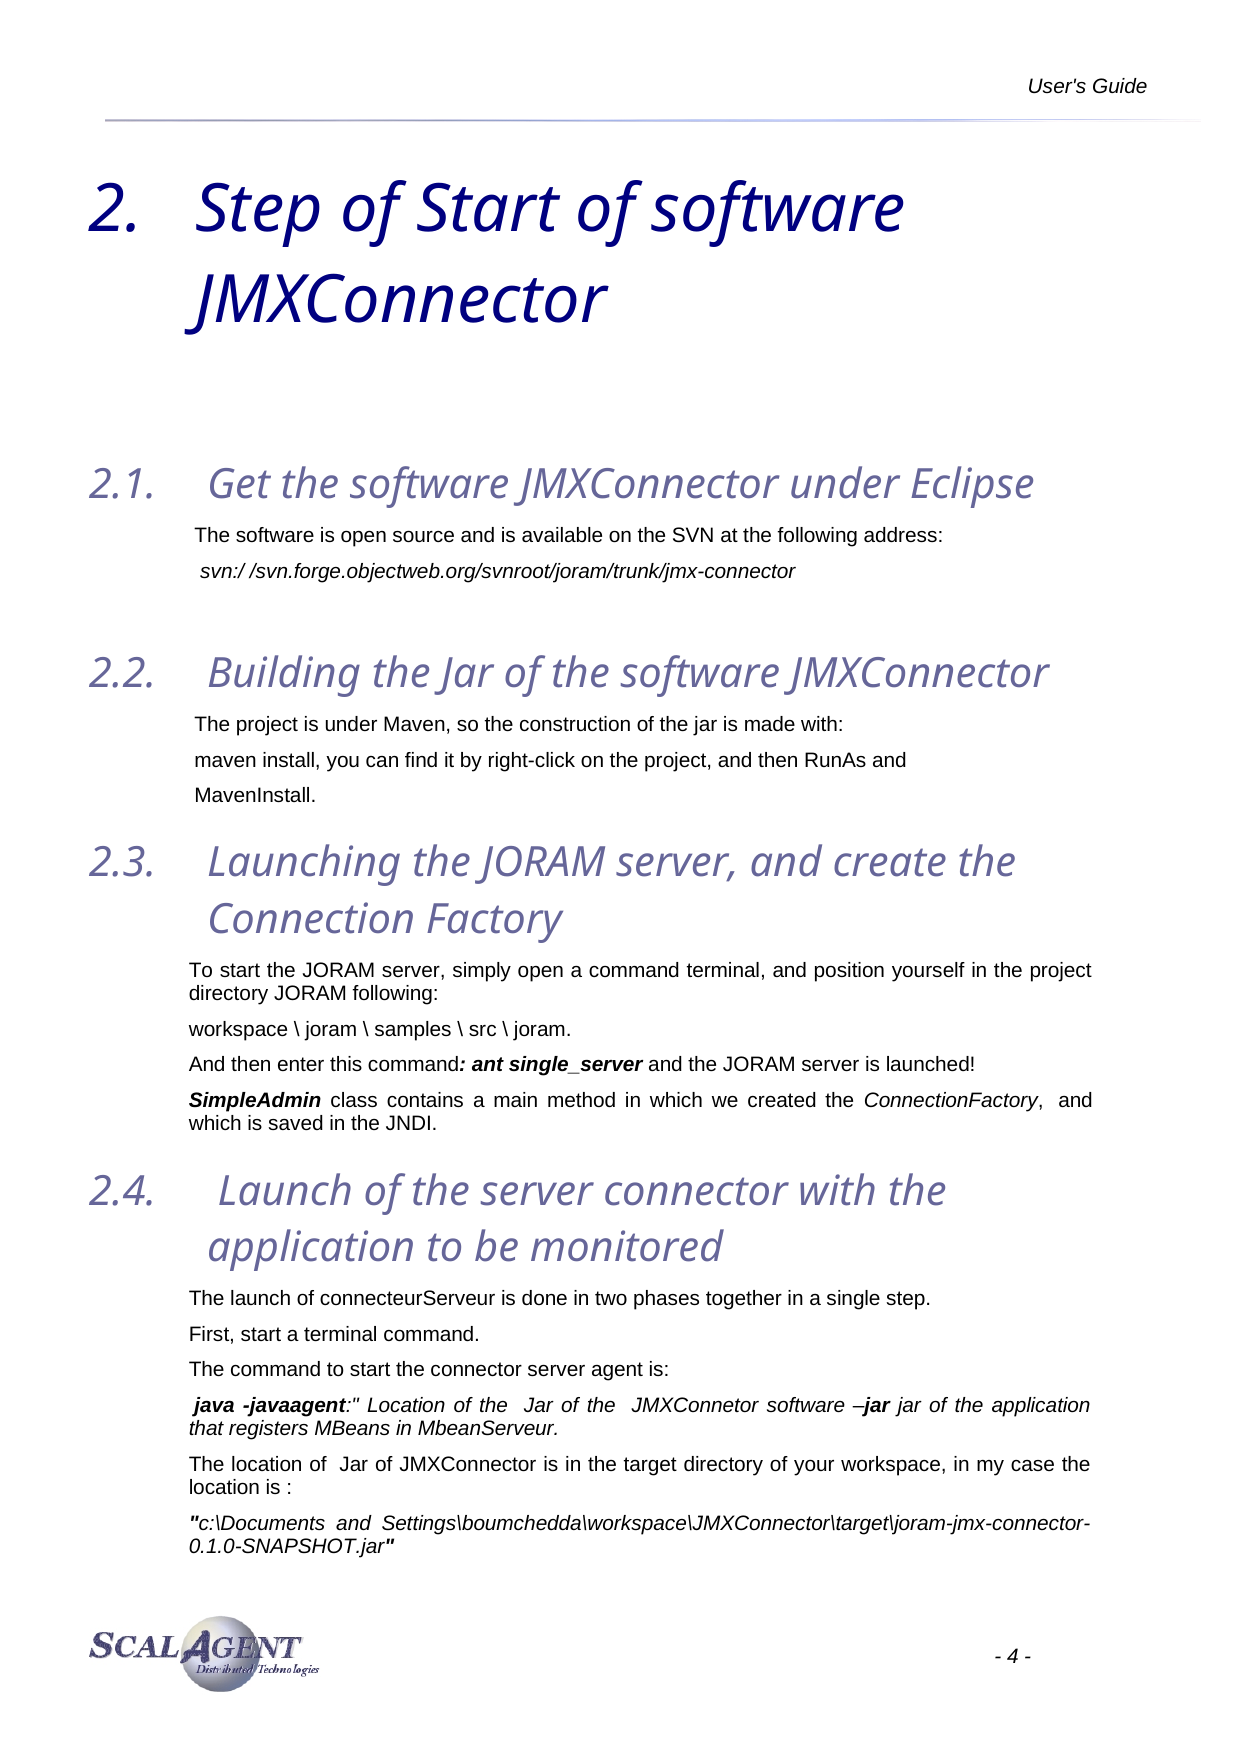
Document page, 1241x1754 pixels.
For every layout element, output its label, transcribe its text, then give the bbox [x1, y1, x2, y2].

text To start the JORAM server, simply open a command terminal, and position yourself in the project directory JORAM following: [188, 958, 1092, 1005]
subtitle Building the Jar of the software JMXConnector [89, 643, 1078, 700]
subtitle Step of Start of software JMXConnector [89, 160, 1092, 342]
text And then enter this command: ant single_server and the JORAM server is launched! [188, 1053, 1092, 1076]
text workspace \ joram \ samples \ src \ joram. [188, 1017, 1092, 1041]
subtitle Launching the JORAM server, and create the Connection Factory [89, 832, 1078, 946]
text maven install, you can find it by right-click on the project, and then RunAs and [188, 748, 1092, 771]
text SimpleAdmin class contains a main method in which we created the ConnectionFactory, and which is saved in the JNDI. [188, 1089, 1092, 1135]
text The project is under Maven, so the construction of the jar is made with: [188, 713, 1092, 736]
text "c:\Documents and Settings\boumchedda\workspace\JMXConnector\target\joram-jmx-connector-0.1.0-SNAPSHOT.jar" [188, 1511, 1092, 1558]
text The command to start the connector server agent is: [188, 1358, 1092, 1381]
subtitle Get the software JMXConnector under Eclipse [89, 454, 1078, 511]
text svn:/ /svn.forge.objectweb.org/svnroot/joram/​​trunk/jmx-connector [188, 559, 1092, 582]
text The location of Jar of JMXConnector is in the target directory of your workspace, in my case the location is : [188, 1452, 1092, 1499]
picture [88, 1614, 324, 1695]
text The launch of connecteurServeur is done in two phases together in a single step. [188, 1287, 1092, 1310]
text First, start a terminal command. [188, 1322, 1092, 1345]
text MavenInstall. [188, 784, 1092, 807]
text The software is open source and is available on the SVN at the following address: [188, 524, 1092, 547]
text java -javaagent:" Location of the Jar of the JMXConnetor software –jar jar of the application that registers MBeans in MbeanServeur. [188, 1393, 1092, 1440]
subtitle Launch of the server connector with the application to be monitored [89, 1160, 1078, 1274]
